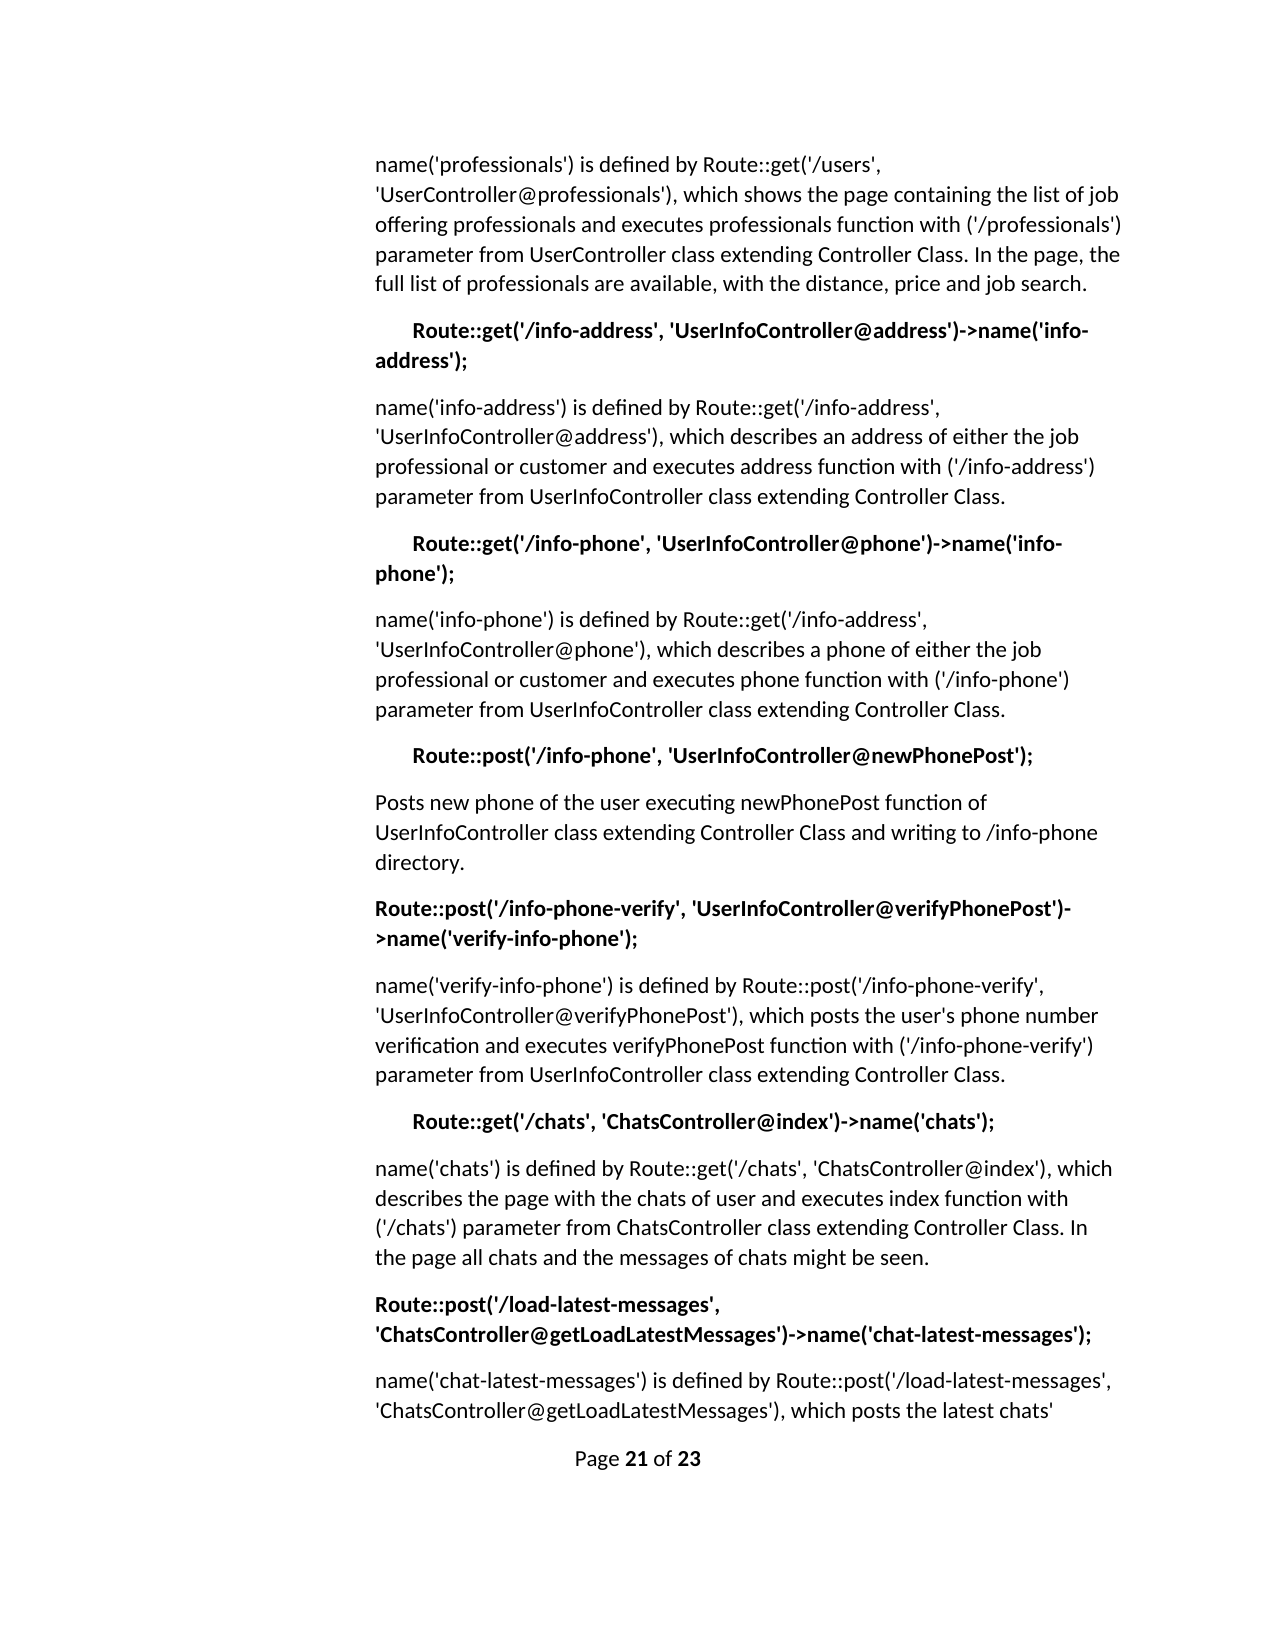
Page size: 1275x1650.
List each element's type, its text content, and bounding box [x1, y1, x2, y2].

text Route::post('/info-phone-verify', 'UserInfoController@verifyPhonePost')->name('verify-info-phone'); [375, 894, 1125, 952]
text name('verify-info-phone') is defined by Route::post('/info-phone-verify', 'UserInfoController@verifyPhonePost'), which posts the user's phone number verification and executes verifyPhonePost function with ('/info-phone-verify') parameter from UserInfoController class extending Controller Class. [375, 971, 1125, 1089]
text Posts new phone of the user executing newPhonePost function of UserInfoController class extending Controller Class and writing to /info-phone directory. [375, 788, 1125, 876]
text name('professionals') is defined by Route::get('/users', 'UserController@professionals'), which shows the page containing the list of job offering professionals and executes professionals function with ('/professionals') parameter from UserController class extending Controller Class. In the page, the full list of professionals are available, with the distance, price and job search. [375, 150, 1125, 298]
text name('info-phone') is defined by Route::get('/info-address', 'UserInfoController@phone'), which describes a phone of either the job professional or customer and executes phone function with ('/info-phone') parameter from UserInfoController class extending Controller Class. [375, 605, 1125, 723]
text name('chat-latest-messages') is defined by Route::post('/load-latest-messages', 'ChatsController@getLoadLatestMessages'), which posts the latest chats' [375, 1366, 1125, 1424]
text name('info-address') is defined by Route::get('/info-address', 'UserInfoController@address'), which describes an address of either the job professional or customer and executes address function with ('/info-address') parameter from UserInfoController class extending Controller Class. [375, 393, 1125, 510]
text Route::post('/info-phone', 'UserInfoController@newPhonePost'); [375, 742, 1125, 769]
text Route::post('/load-latest-messages', 'ChatsController@getLoadLatestMessages')->name('chat-latest-messages'); [375, 1290, 1125, 1348]
text Route::get('/info-phone', 'UserInfoController@phone')->name('info-phone'); [375, 529, 1125, 587]
text Route::get('/info-address', 'UserInfoController@address')->name('info-address'); [375, 316, 1125, 374]
text Route::get('/chats', 'ChatsController@index')->name('chats'); [375, 1107, 1125, 1135]
text name('chats') is defined by Route::get('/chats', 'ChatsController@index'), which describes the page with the chats of user and executes index function with ('/chats') parameter from ChatsController class extending Controller Class. In the page all chats and the messages of chats might be seen. [375, 1154, 1125, 1271]
